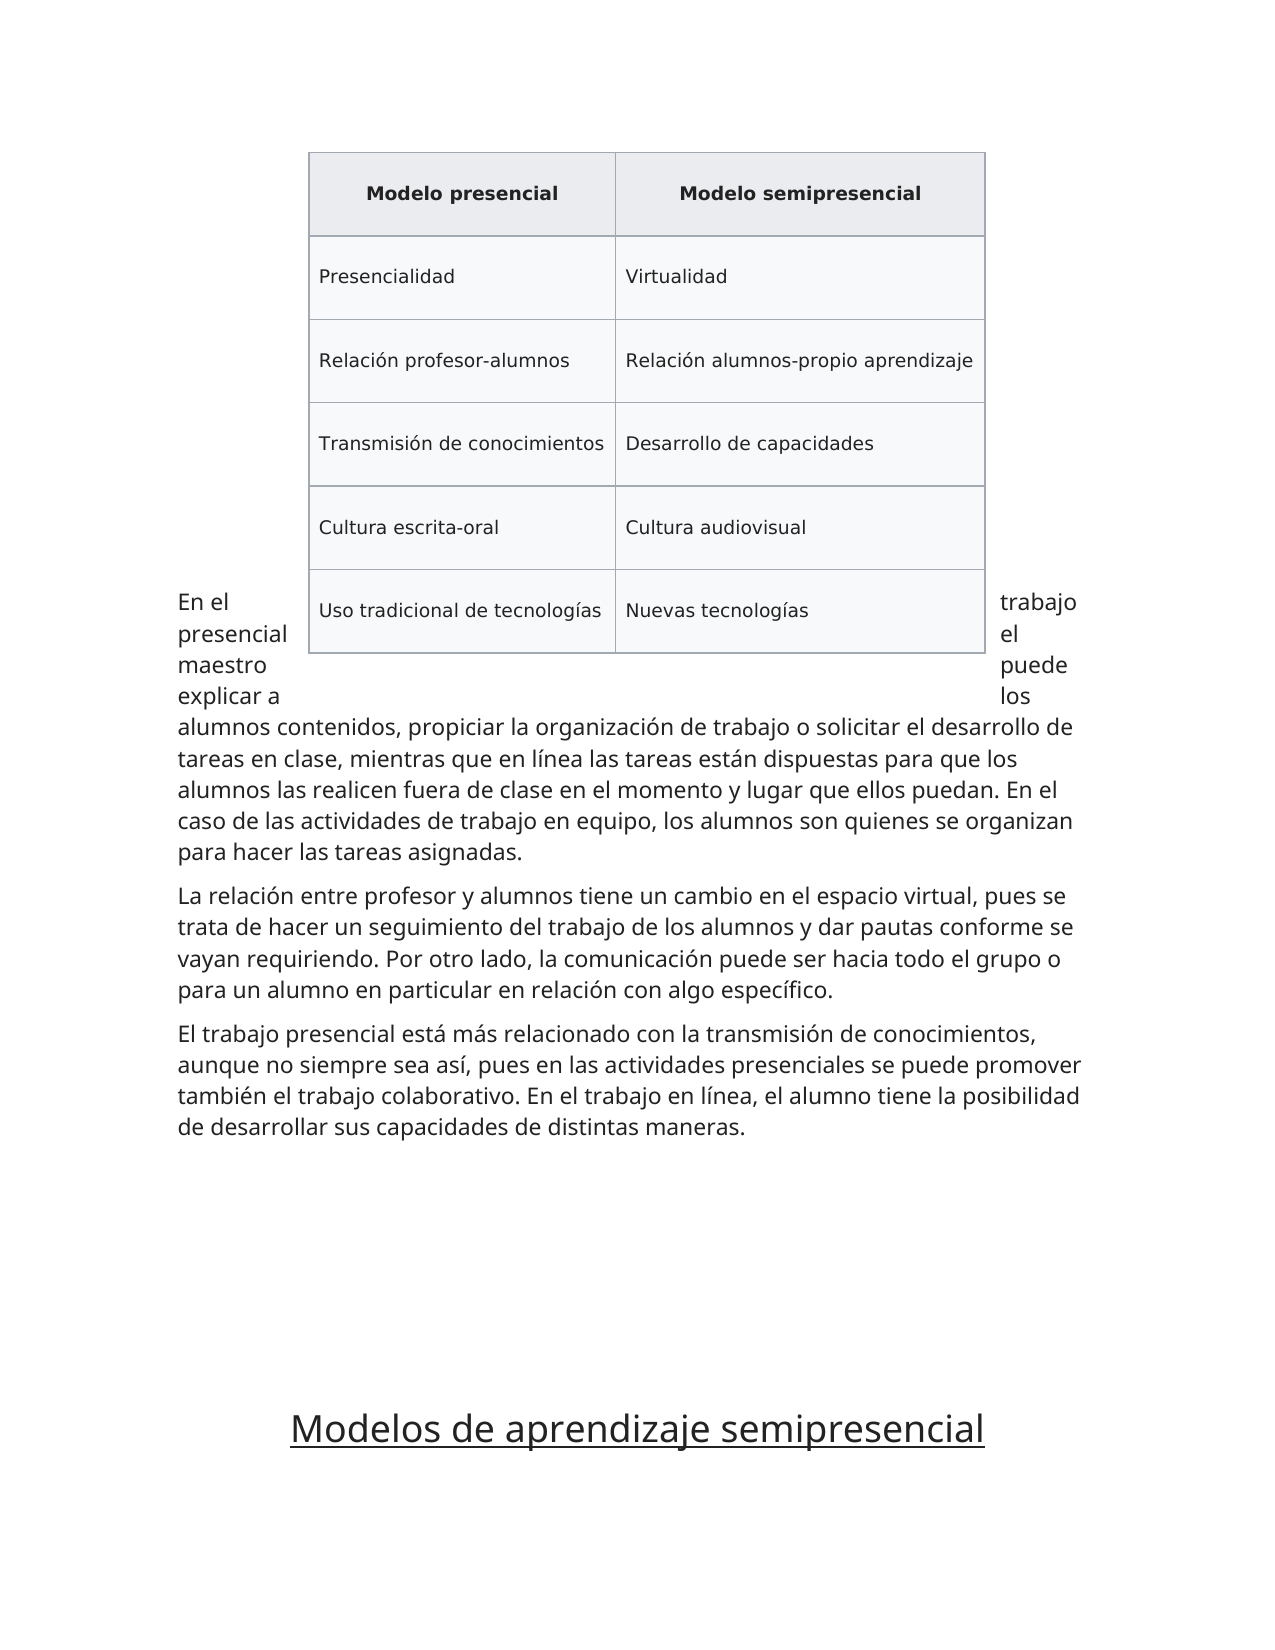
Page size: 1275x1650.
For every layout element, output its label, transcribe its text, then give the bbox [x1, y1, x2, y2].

text Modelo semipresencial [625, 183, 975, 205]
text Transmisión de conocimientos [319, 433, 605, 455]
text Modelo presencial [319, 183, 605, 205]
text Nuevas tecnologías [625, 600, 975, 622]
text Cultura audiovisual [625, 517, 975, 539]
text Cultura escrita-oral [319, 517, 605, 539]
text Desarrollo de capacidades [625, 433, 975, 455]
text La relación entre profesor y alumnos tiene un cambio en el espacio virtual, pues se trata de hacer un seguimiento del trabajo de los alumnos y dar pautas conforme se vayan requiriendo. Por otro lado, la comunicación puede ser hacia todo el grupo o para un alumno en particular en relación con algo específico. [177, 880, 1098, 1005]
text Modelos de aprendizaje semipresencial [177, 1403, 1098, 1454]
text Virtualidad [625, 267, 975, 288]
text Presencialidad [319, 267, 605, 288]
text Uso tradicional de tecnologías [319, 600, 605, 622]
text Relación alumnos-propio aprendizaje [625, 350, 975, 372]
text En el trabajo presencial el maestro puede explicar a los alumnos contenidos, propiciar la organización de trabajo o solicitar el desarrollo de tareas en clase, mientras que en línea las tareas están dispuestas para que los alumnos las realicen fuera de clase en el momento y lugar que ellos puedan. En el caso de las actividades de trabajo en equipo, los alumnos son quienes se organizan para hacer las tareas asignadas. [177, 586, 1098, 868]
text El trabajo presencial está más relacionado con la transmisión de conocimientos, aunque no siempre sea así, pues en las actividades presenciales se puede promover también el trabajo colaborativo. En el trabajo en línea, el alumno tiene la posibilidad de desarrollar sus capacidades de distintas maneras. [177, 1018, 1098, 1143]
text Relación profesor-alumnos [319, 350, 605, 372]
